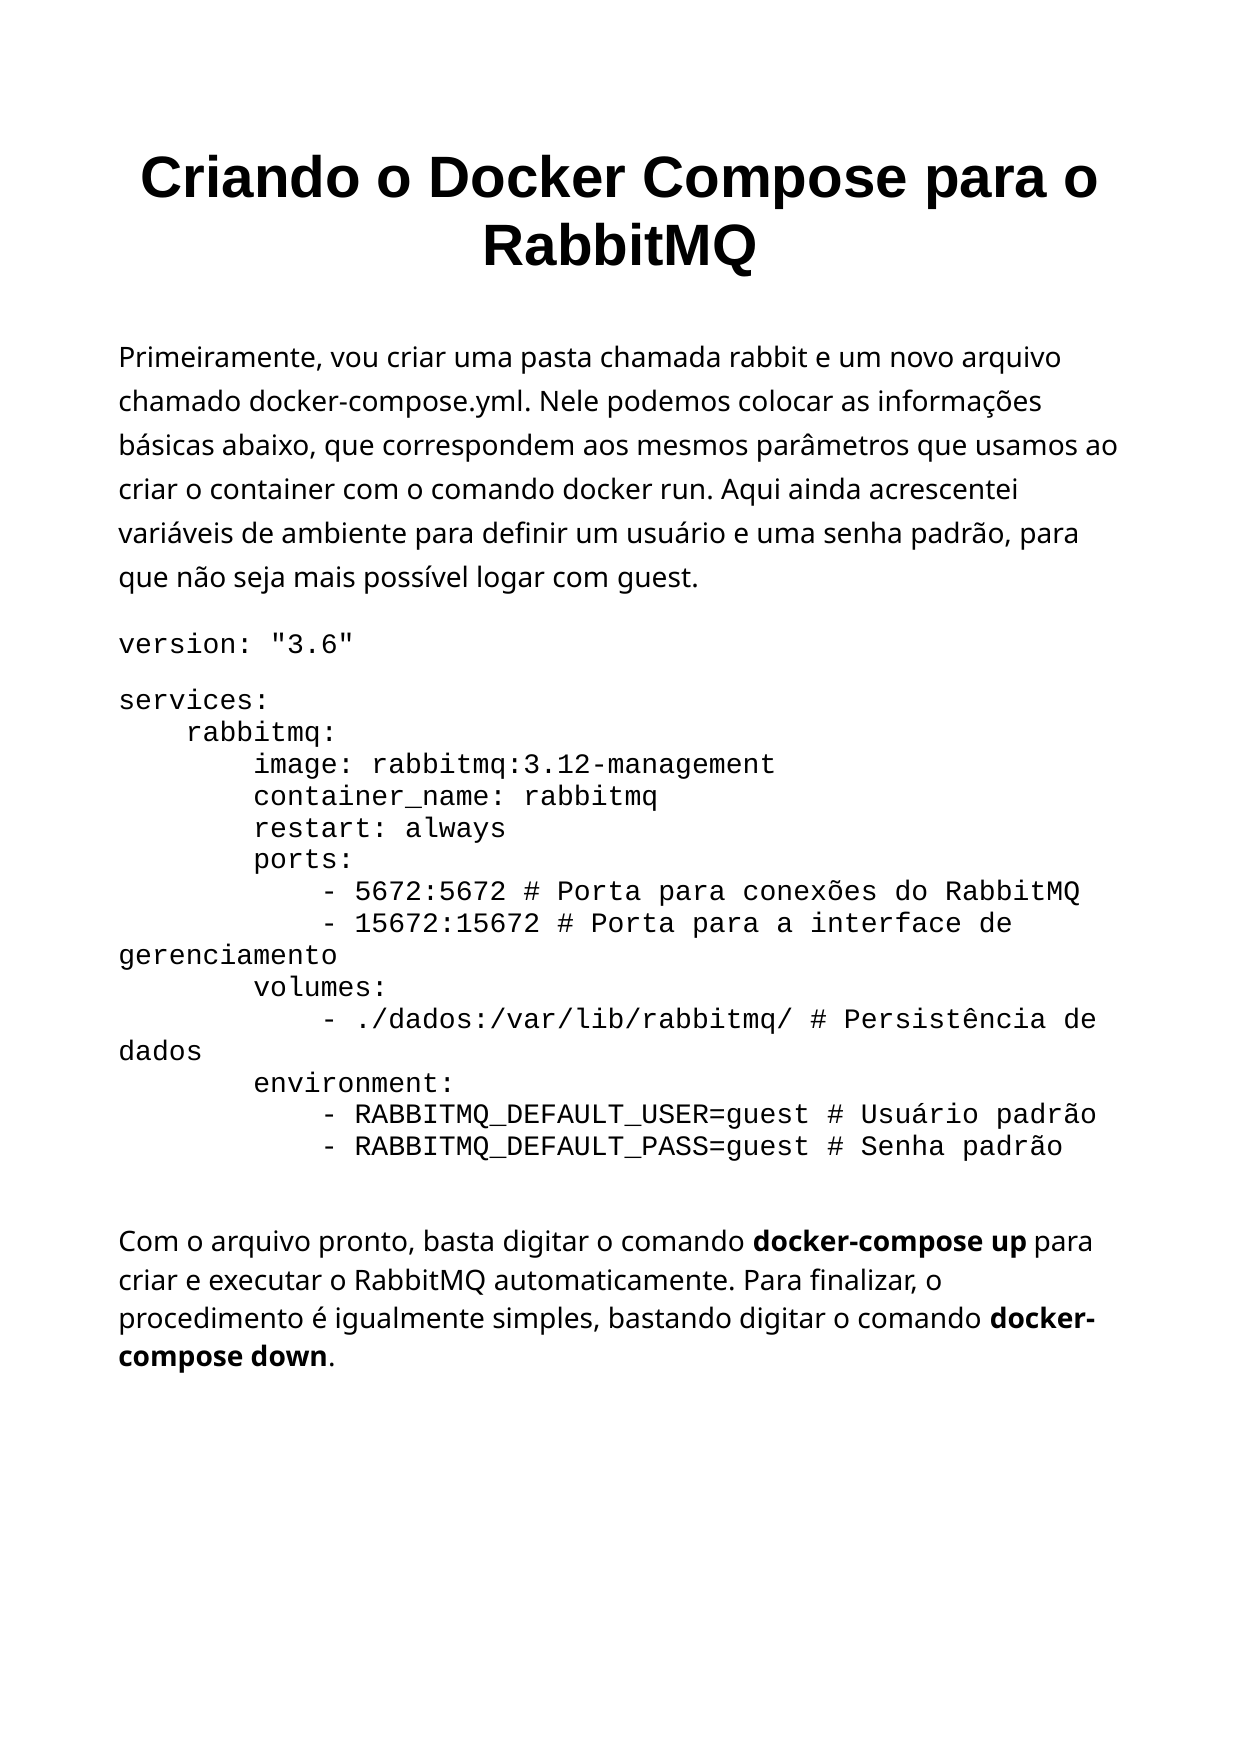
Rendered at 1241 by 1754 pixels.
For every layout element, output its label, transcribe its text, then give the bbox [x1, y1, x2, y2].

text - RABBITMQ_DEFAULT_USER=guest # Usuário padrão [118, 1100, 1122, 1132]
text image: rabbitmq:3.12-management [118, 750, 1122, 782]
text version: "3.6" [118, 631, 1122, 662]
text container_name: rabbitmq [118, 782, 1122, 813]
text Com o arquivo pronto, basta digitar o comando docker-compose up para criar e executar o RabbitMQ automaticamente. Para finalizar, o procedimento é igualmente simples, bastando digitar o comando docker-compose down. [118, 1222, 1122, 1375]
text - 5672:5672 # Porta para conexões do RabbitMQ [118, 877, 1122, 909]
text - ./dados:/var/lib/rabbitmq/ # Persistência de dados [118, 1005, 1122, 1068]
text - RABBITMQ_DEFAULT_PASS=guest # Senha padrão [118, 1132, 1122, 1164]
text volumes: [118, 973, 1122, 1005]
text environment: [118, 1068, 1122, 1100]
text rabbitmq: [118, 718, 1122, 750]
title Criando o Docker Compose para o RabbitMQ [118, 143, 1122, 277]
text - 15672:15672 # Porta para a interface de gerenciamento [118, 909, 1122, 973]
text Primeiramente, vou criar uma pasta chamada rabbit e um novo arquivo chamado docker-compose.yml. Nele podemos colocar as informações básicas abaixo, que correspondem aos mesmos parâmetros que usamos ao criar o container com o comando docker run. Aqui ainda acrescentei variáveis de ambiente para definir um usuário e uma senha padrão, para que não seja mais possível logar com guest. [118, 337, 1122, 596]
text restart: always [118, 813, 1122, 845]
text ports: [118, 845, 1122, 877]
text services: [118, 686, 1122, 718]
